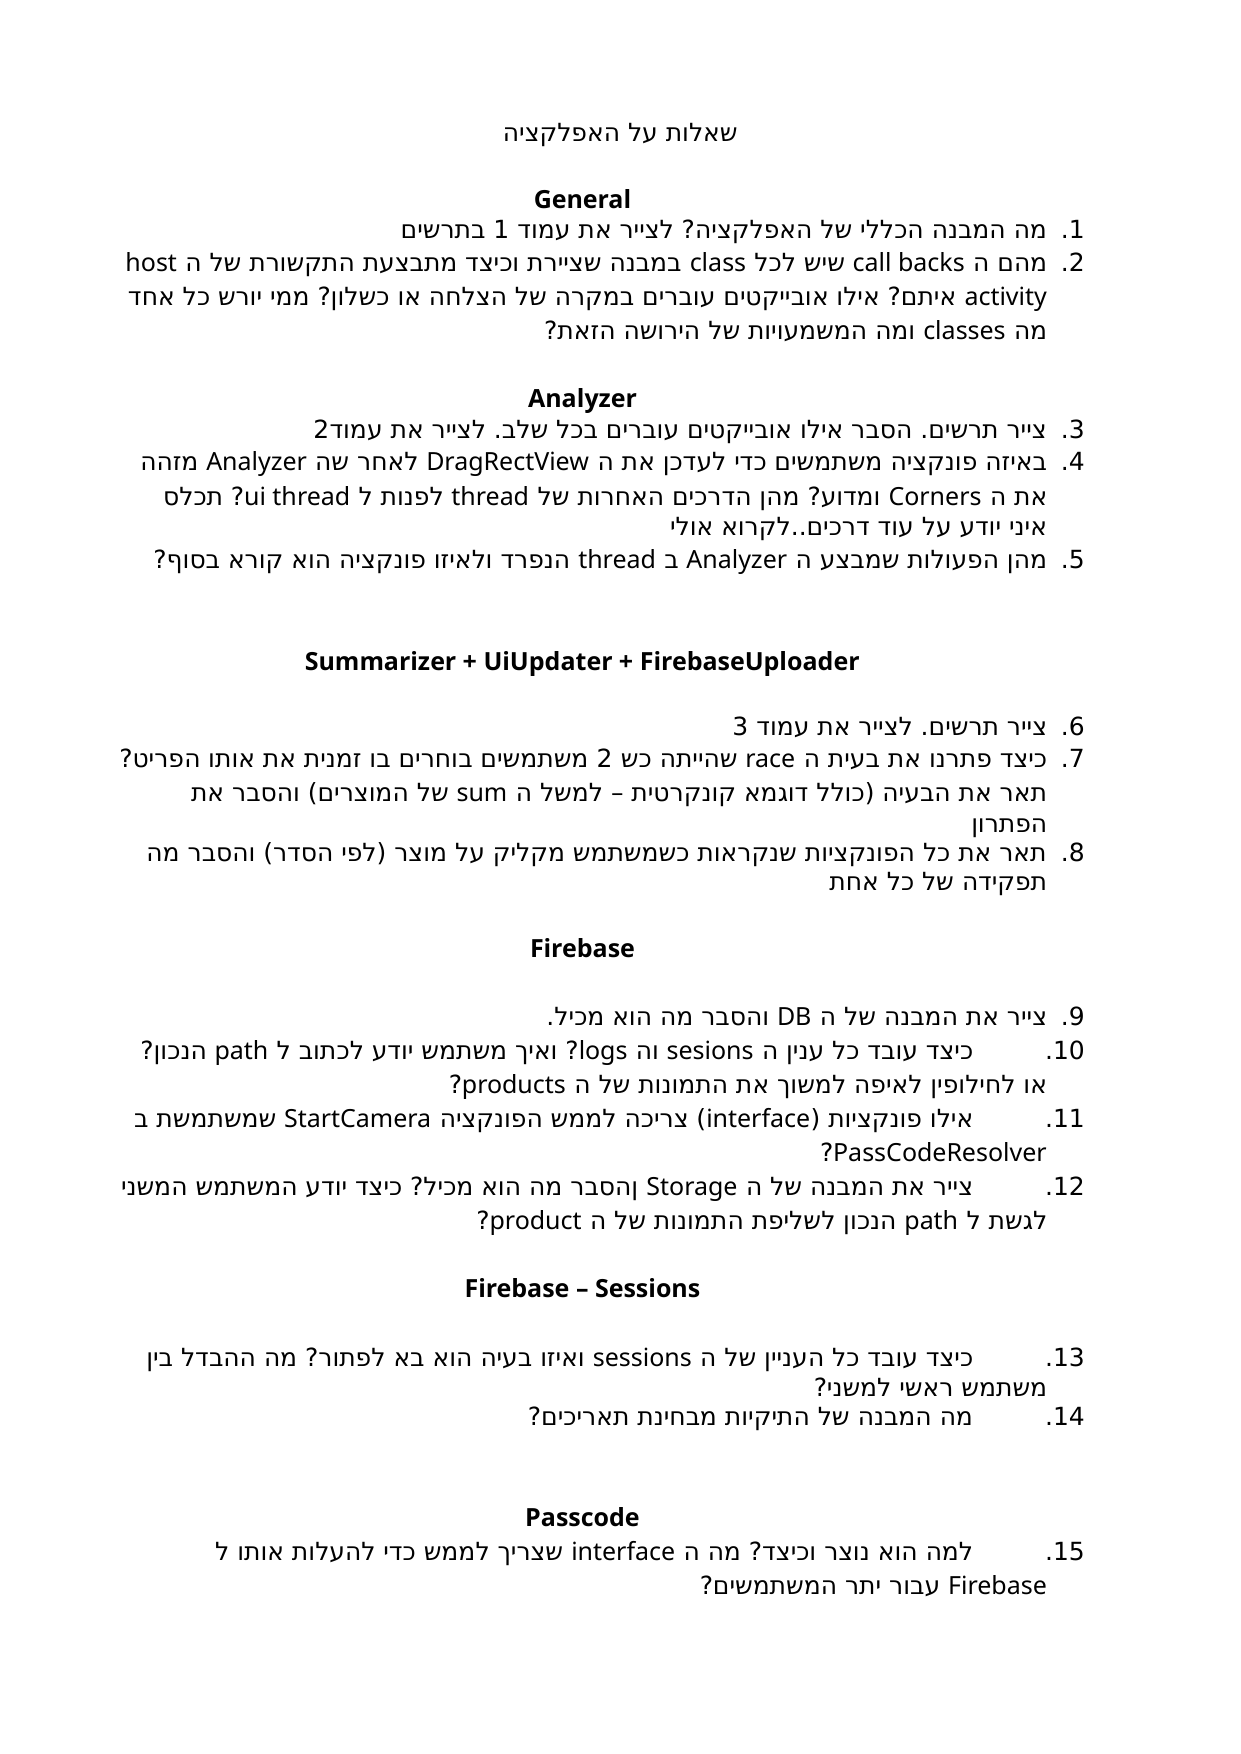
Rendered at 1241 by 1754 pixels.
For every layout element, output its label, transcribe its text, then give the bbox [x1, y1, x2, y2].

list מה המבנה הכללי של האפלקציה? לצייר את עמוד 1 בתרשים [118, 215, 1084, 244]
list צייר את המבנה של ה DB והסבר מה הוא מכיל. [118, 999, 1084, 1033]
list צייר תרשים. לצייר את עמוד 3 [118, 712, 1084, 741]
list כיצד פתרנו את בעית ה race שהייתה כש 2 משתמשים בוחרים בו זמנית את אותו הפריט? תאר את הבעיה (כולל דוגמא קונקרטית – למשל ה sum של המוצרים) והסבר את הפתרון [118, 741, 1084, 838]
list Firebase – Sessions [118, 1271, 1084, 1305]
list Summarizer + UiUpdater + FirebaseUploader [118, 643, 1084, 678]
text שאלות על האפלקציה [118, 118, 1122, 147]
list Passcode [118, 1500, 1084, 1534]
list למה הוא נוצר וכיצד? מה ה interface שצריך לממש כדי להעלות אותו ל Firebase עבור יתר המשתמשים? [118, 1534, 1084, 1602]
list באיזה פונקציה משתמשים כדי לעדכן את ה DragRectView לאחר שה Analyzer מזהה את ה Corners ומדוע? מהן הדרכים האחרות של thread לפנות ל ui thread? תכלס איני יודע על עוד דרכים..לקרוא אולי [118, 444, 1084, 541]
list Firebase [118, 931, 1084, 964]
list מה המבנה של התיקיות מבחינת תאריכים? [118, 1402, 1084, 1432]
list כיצד עובד כל ענין ה sesions וה logs? ואיך משתמש יודע לכתוב ל path הנכון? או לחילופין לאיפה למשוך את התמונות של ה products? [118, 1033, 1084, 1101]
list אילו פונקציות (interface) צריכה לממש הפונקציה StartCamera שמשתמשת ב PassCodeResolver? [118, 1101, 1084, 1169]
list תאר את כל הפונקציות שנקראות כשמשתמש מקליק על מוצר (לפי הסדר) והסבר מה תפקידה של כל אחת [118, 838, 1084, 896]
list מהם ה call backs שיש לכל class במבנה שציירת וכיצד מתבצעת התקשורת של ה host activity איתם? אילו אובייקטים עוברים במקרה של הצלחה או כשלון? ממי יורש כל אחד מה classes ומה המשמעויות של הירושה הזאת? [118, 244, 1084, 347]
list Analyzer [118, 381, 1084, 415]
list General [118, 181, 1084, 215]
list מהן הפעולות שמבצע ה Analyzer ב thread הנפרד ולאיזו פונקציה הוא קורא בסוף? [118, 541, 1084, 575]
list צייר את המבנה של ה Storage ןהסבר מה הוא מכיל? כיצד יודע המשתמש המשני לגשת ל path הנכון לשליפת התמונות של ה product? [118, 1169, 1084, 1237]
list צייר תרשים. הסבר אילו אובייקטים עוברים בכל שלב. לצייר את עמוד2 [118, 415, 1084, 444]
list כיצד עובד כל העניין של ה sessions ואיזו בעיה הוא בא לפתור? מה ההבדל בין משתמש ראשי למשני? [118, 1339, 1084, 1402]
